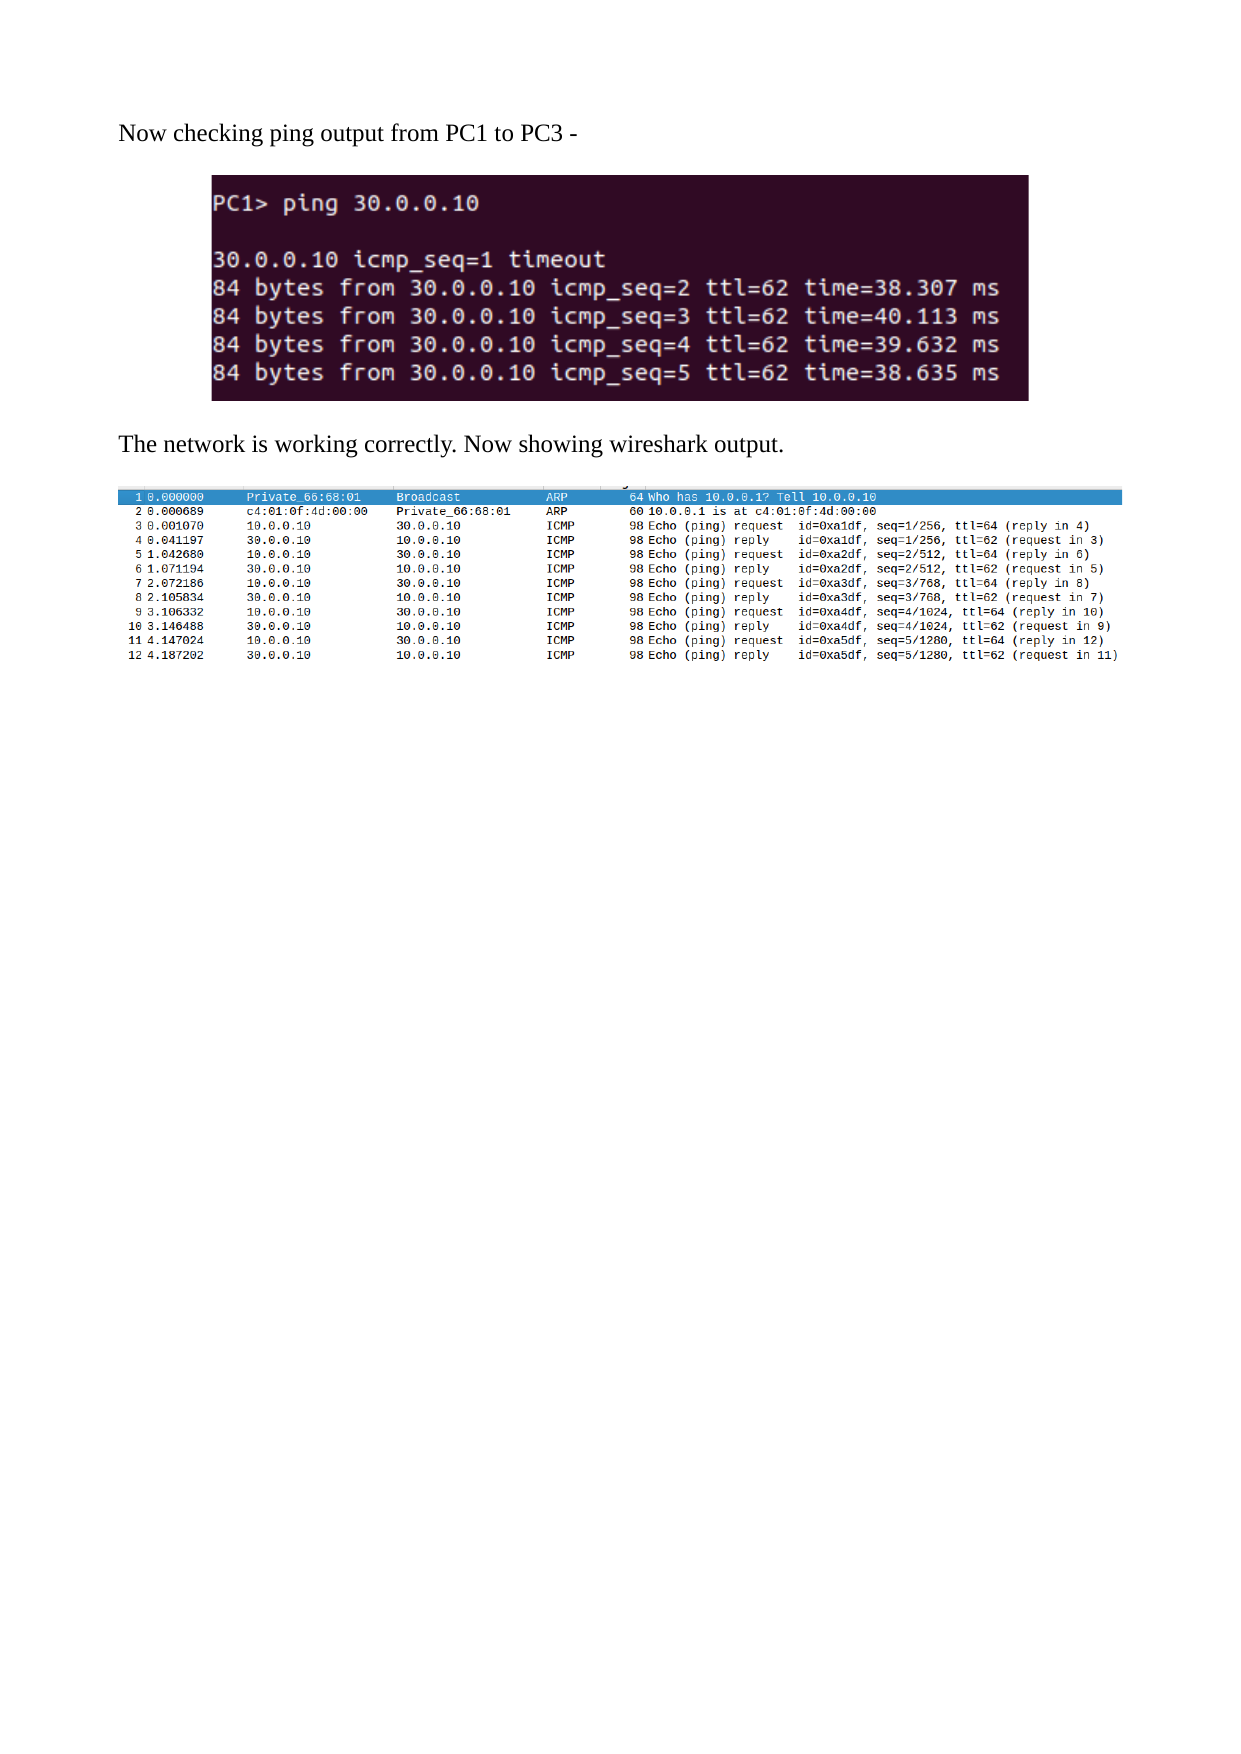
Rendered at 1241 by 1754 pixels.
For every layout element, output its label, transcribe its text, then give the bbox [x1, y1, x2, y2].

picture [118, 486, 1123, 671]
text Now checking ping output from PC1 to PC3 - [118, 118, 1122, 147]
text The network is working correctly. Now showing wireshark output. [118, 429, 1122, 458]
picture [211, 175, 1029, 401]
